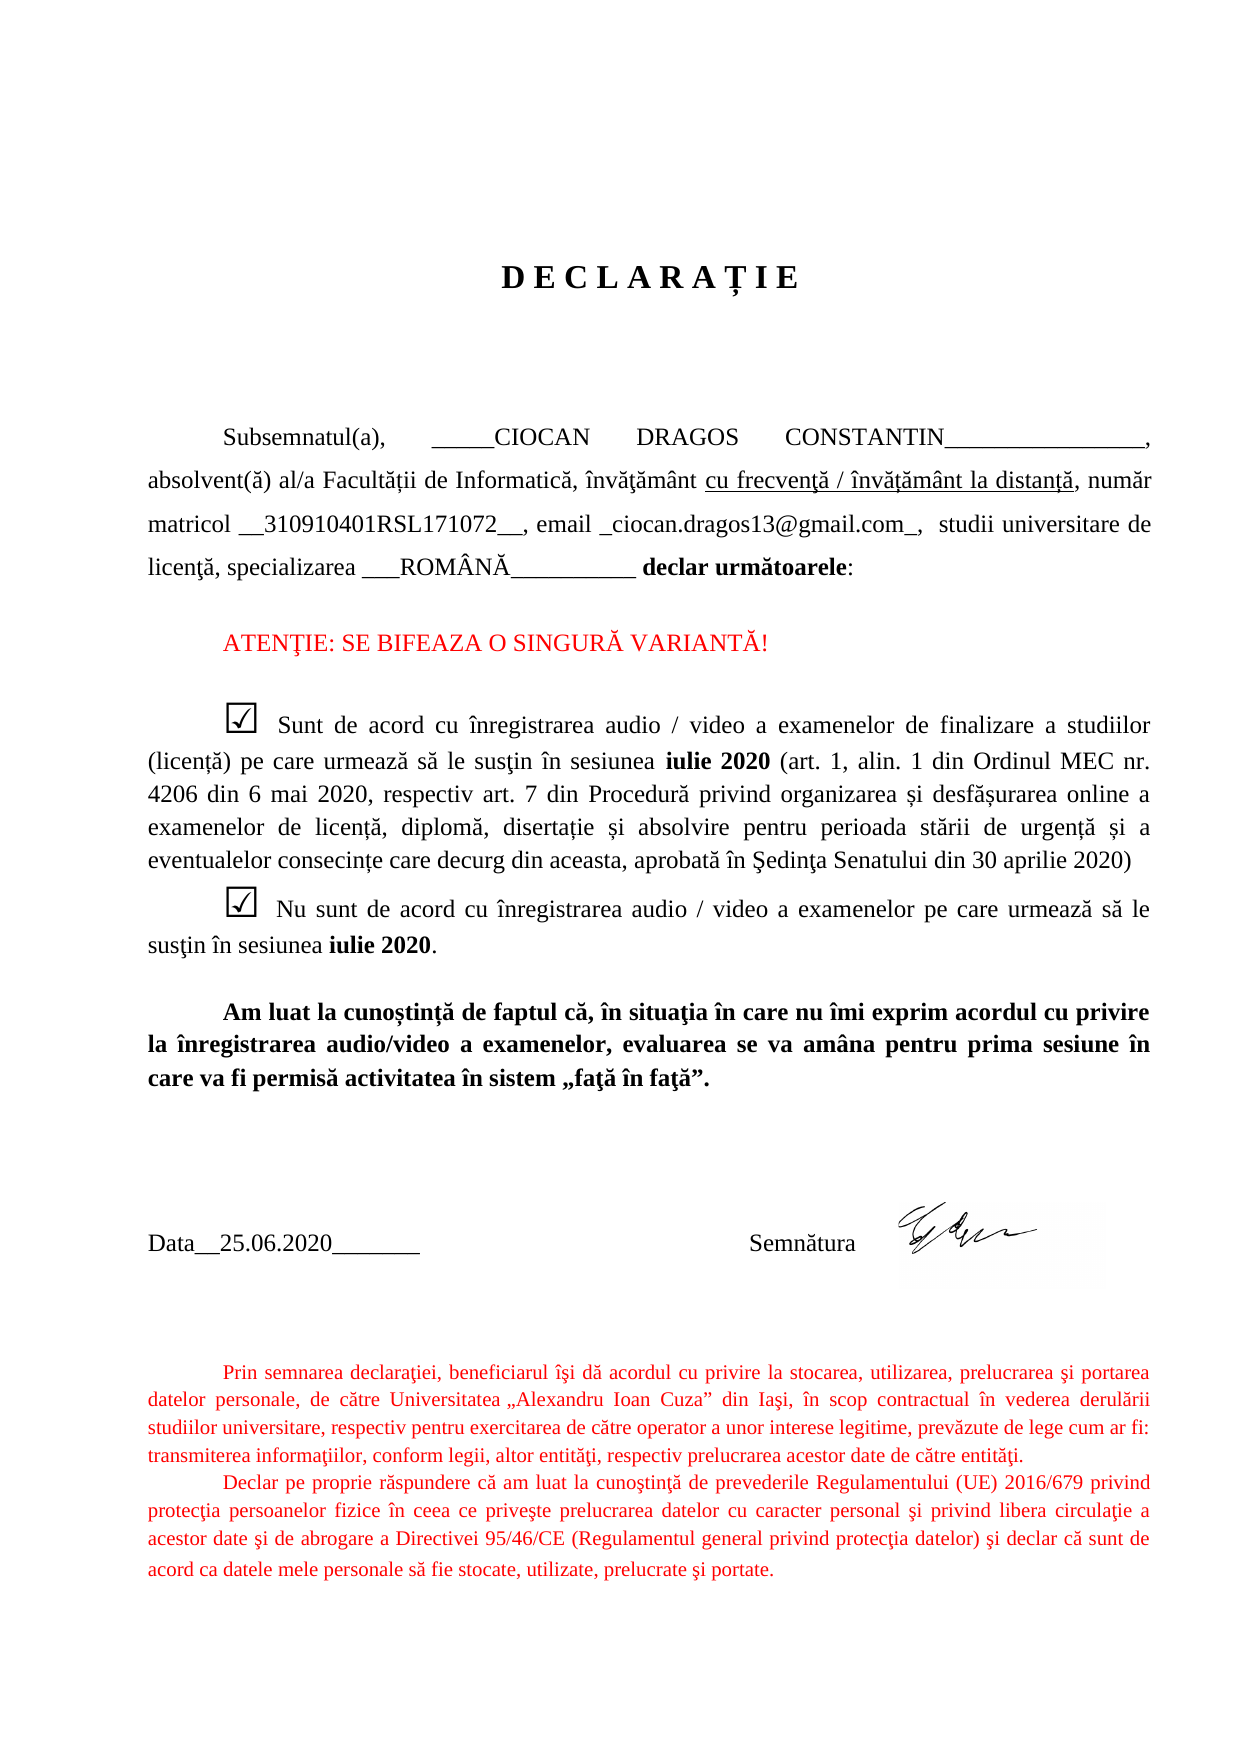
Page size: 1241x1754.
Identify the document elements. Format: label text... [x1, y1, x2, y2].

picture [898, 1202, 1106, 1289]
text D E C L A R A Ț I E [148, 257, 1152, 296]
text ☑ Nu sunt de acord cu înregistrarea audio / video a examenelor pe care urmează să le susţin în sesiunea iulie 2020. [148, 878, 1152, 959]
text [1106, 1228, 1152, 1256]
text Prin semnarea declaraţiei, beneficiarul îşi dă acordul cu privire la stocarea, utilizarea, prelucrarea şi portarea datelor personale, de către Universitatea „Alexandru Ioan Cuza” din Iaşi, în scop contractual în vederea derulării studiilor universitare, respectiv pentru exercitarea de către operator a unor interese legitime, prevăzute de lege cum ar fi: transmiterea informaţiilor, conform legii, altor entităţi, respectiv prelucrarea acestor date de către entităţi. [148, 1360, 1152, 1467]
text Declar pe proprie răspundere că am luat la cunoştinţă de prevederile Regulamentului (UE) 2016/679 privind protecţia persoanelor fizice în ceea ce priveşte prelucrarea datelor cu caracter personal şi privind libera circulaţie a acestor date şi de abrogare a Directivei 95/46/CE (Regulamentul general privind protecţia datelor) şi declar că sunt de acord ca datele mele personale să fie stocate, utilizate, prelucrate şi portate. [148, 1470, 1152, 1582]
text Data__25.06.2020_______ Semnătura [148, 1228, 898, 1256]
text Am luat la cunoștință de faptul că, în situaţia în care nu îmi exprim acordul cu privire la înregistrarea audio/video a examenelor, evaluarea se va amâna pentru prima sesiune în care va fi permisă activitatea în sistem „faţă în faţă”. [148, 997, 1152, 1091]
text ATENŢIE: SE BIFEAZA O SINGURĂ VARIANTĂ! [148, 628, 1152, 657]
text ☑ Sunt de acord cu înregistrarea audio / video a examenelor de finalizare a studiilor (licență) pe care urmează să le susţin în sesiunea iulie 2020 (art. 1, alin. 1 din Ordinul MEC nr. 4206 din 6 mai 2020, respectiv art. 7 din Procedură privind organizarea și desfășurarea online a examenelor de licență, diplomă, disertație și absolvire pentru perioada stării de urgență și a eventualelor consecințe care decurg din aceasta, aprobată în Şedinţa Senatului din 30 aprilie 2020) [148, 694, 1152, 874]
text Subsemnatul(a), _____CIOCAN DRAGOS CONSTANTIN________________, absolvent(ă) al/a Facultății de Informatică, învăţământ cu frecvenţă / învățământ la distanță, număr matricol __310910401RSL171072__, email _ciocan.dragos13@gmail.com_, studii universitare de licenţă, specializarea ___ROMÂNĂ__________ declar următoarele: [148, 422, 1152, 581]
